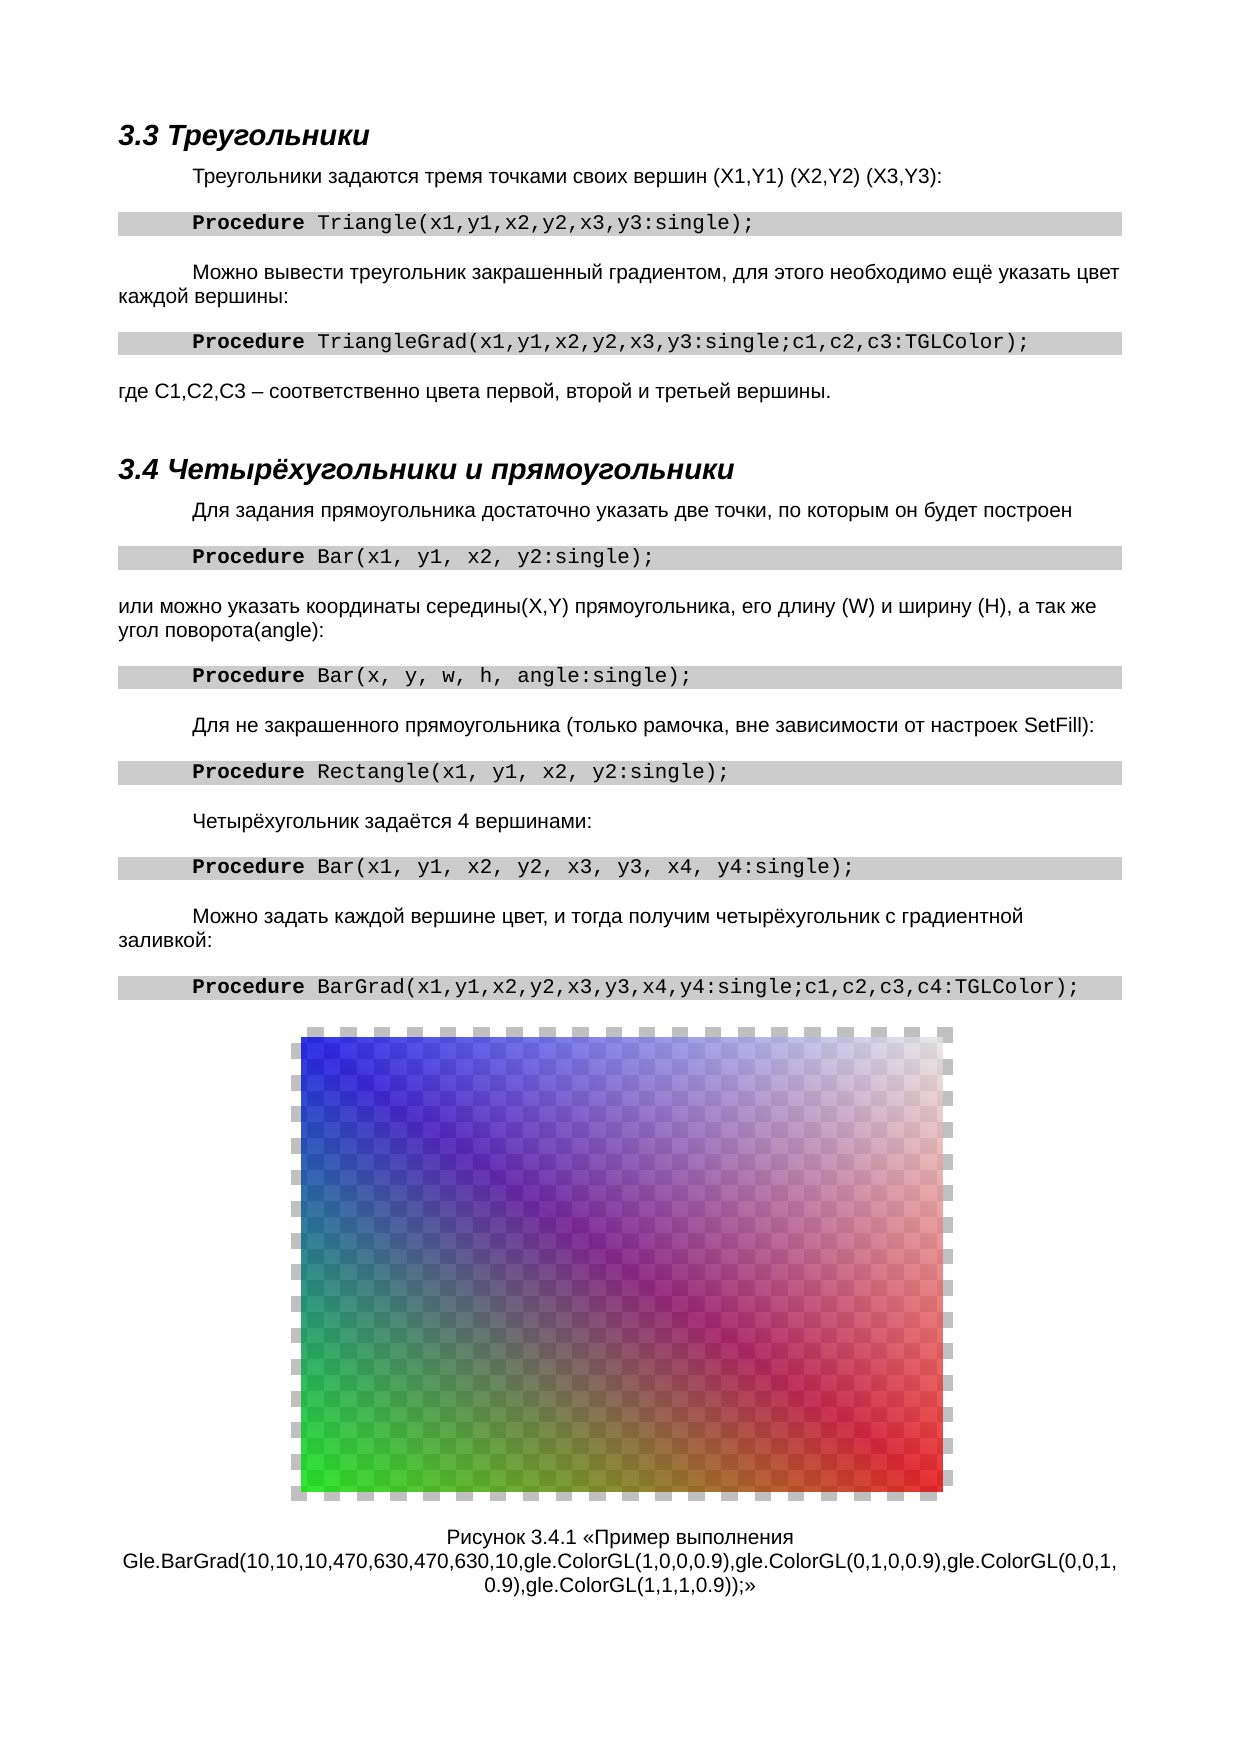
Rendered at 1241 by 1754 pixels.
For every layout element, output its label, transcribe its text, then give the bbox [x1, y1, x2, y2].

subtitle 3.3 Треугольники [118, 118, 1122, 152]
picture [286, 1023, 954, 1501]
text или можно указать координаты середины(X,Y) прямоугольника, его длину (W) и ширину (H), а так же угол поворота(angle): [118, 594, 1122, 642]
text Procedure Bar(x1, y1, x2, y2, x3, y3, x4, y4:single); [118, 857, 1122, 880]
text где C1,C2,C3 – соответственно цвета первой, второй и третьей вершины. [118, 379, 1122, 403]
text Можно вывести треугольник закрашенный градиентом, для этого необходимо ещё указать цвет каждой вершины: [118, 260, 1122, 308]
text Procedure Triangle(x1,y1,x2,y2,x3,y3:single); [118, 212, 1122, 236]
text Procedure TriangleGrad(x1,y1,x2,y2,x3,y3:single;c1,c2,c3:TGLColor); [118, 332, 1122, 355]
text Можно задать каждой вершине цвет, и тогда получим четырёхугольник с градиентной заливкой: [118, 904, 1122, 952]
text Для не закрашенного прямоугольника (только рамочка, вне зависимости от настроек SetFill): [118, 713, 1122, 737]
text Четырёхугольник задаётся 4 вершинами: [118, 809, 1122, 833]
text Procedure BarGrad(x1,y1,x2,y2,x3,y3,x4,y4:single;c1,c2,c3,c4:TGLColor); [118, 976, 1122, 1000]
text Procedure Bar(x, y, w, h, angle:single); [118, 666, 1122, 689]
text Procedure Rectangle(x1, y1, x2, y2:single); [118, 761, 1122, 785]
text Треугольники задаются тремя точками своих вершин (X1,Y1) (X2,Y2) (X3,Y3): [118, 164, 1122, 188]
subtitle 3.4 Четырёхугольники и прямоугольники [118, 452, 1122, 486]
text Рисунок 3.4.1 «Пример выполнения Gle.BarGrad(10,10,10,470,630,470,630,10,gle.ColorGL(1,0,0,0.9),gle.ColorGL(0,1,0,0.9),gle.ColorGL(0,0,1,0.9),gle.ColorGL(1,1,1,0.9));» [118, 1525, 1122, 1597]
text Procedure Bar(x1, y1, x2, y2:single); [118, 546, 1122, 570]
text Для задания прямоугольника достаточно указать две точки, по которым он будет построен [118, 498, 1122, 522]
